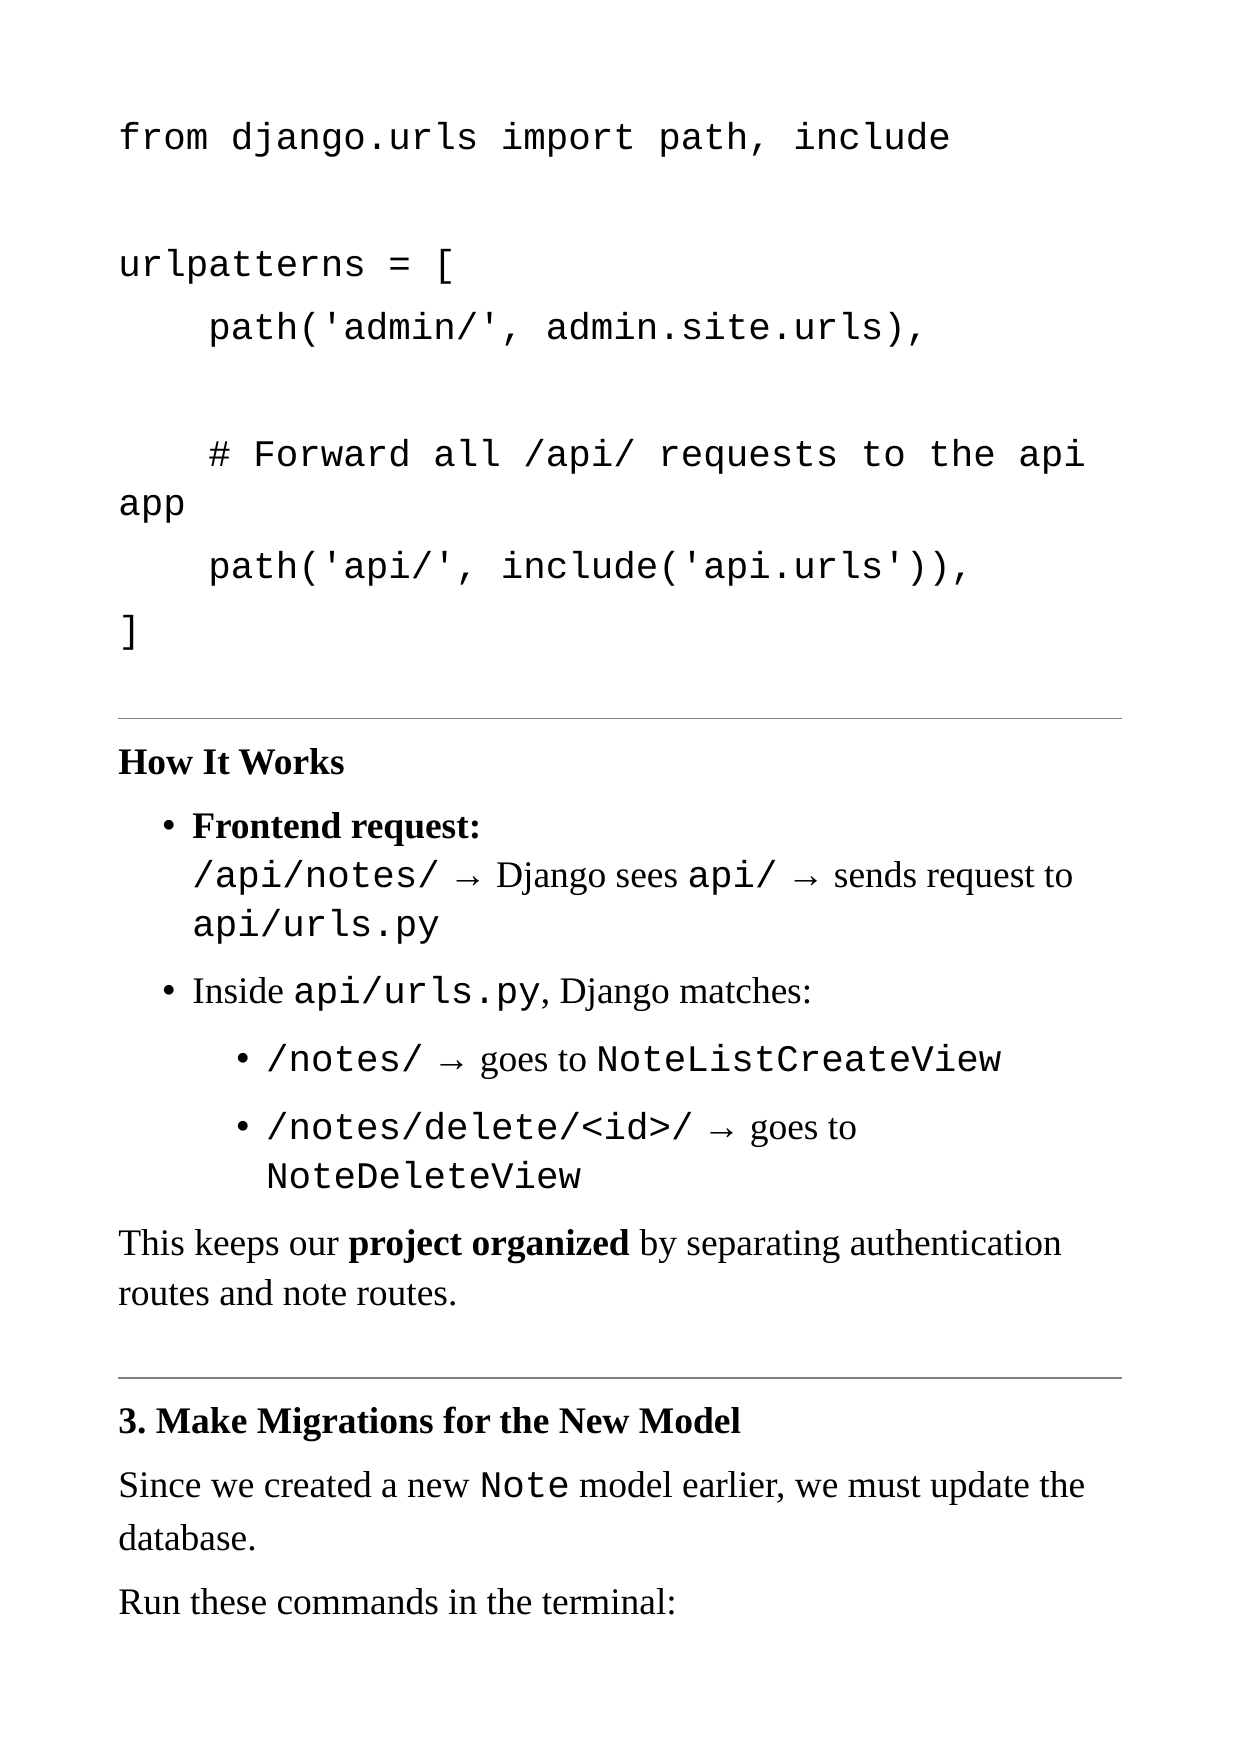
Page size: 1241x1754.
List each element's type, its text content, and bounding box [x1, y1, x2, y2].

text Run these commands in the terminal: [118, 1580, 1122, 1623]
text # Forward all /api/ requests to the api app [118, 435, 1122, 527]
text path('admin/', admin.site.urls), [118, 308, 1122, 351]
subtitle 3. Make Migrations for the New Model [118, 1399, 1122, 1442]
list Inside api/urls.py, Django matches: [162, 969, 1122, 1015]
text urlpatterns = [ [118, 245, 1122, 287]
text ] [118, 611, 1122, 653]
text Since we created a new Note model earlier, we must update the database. [118, 1463, 1122, 1559]
text from django.urls import path, include [118, 118, 1122, 161]
list /notes/ → goes to NoteListCreateView [236, 1037, 1122, 1083]
subtitle How It Works [118, 739, 1122, 782]
list /notes/delete/<id>/ → goes to NoteDeleteView [236, 1104, 1122, 1199]
text path('api/', include('api.urls')), [118, 548, 1122, 590]
text This keeps our project organized by separating authentication routes and note routes. [118, 1220, 1122, 1313]
list Frontend request: /api/notes/ → Django sees api/ → sends request to api/urls.py [162, 803, 1122, 948]
